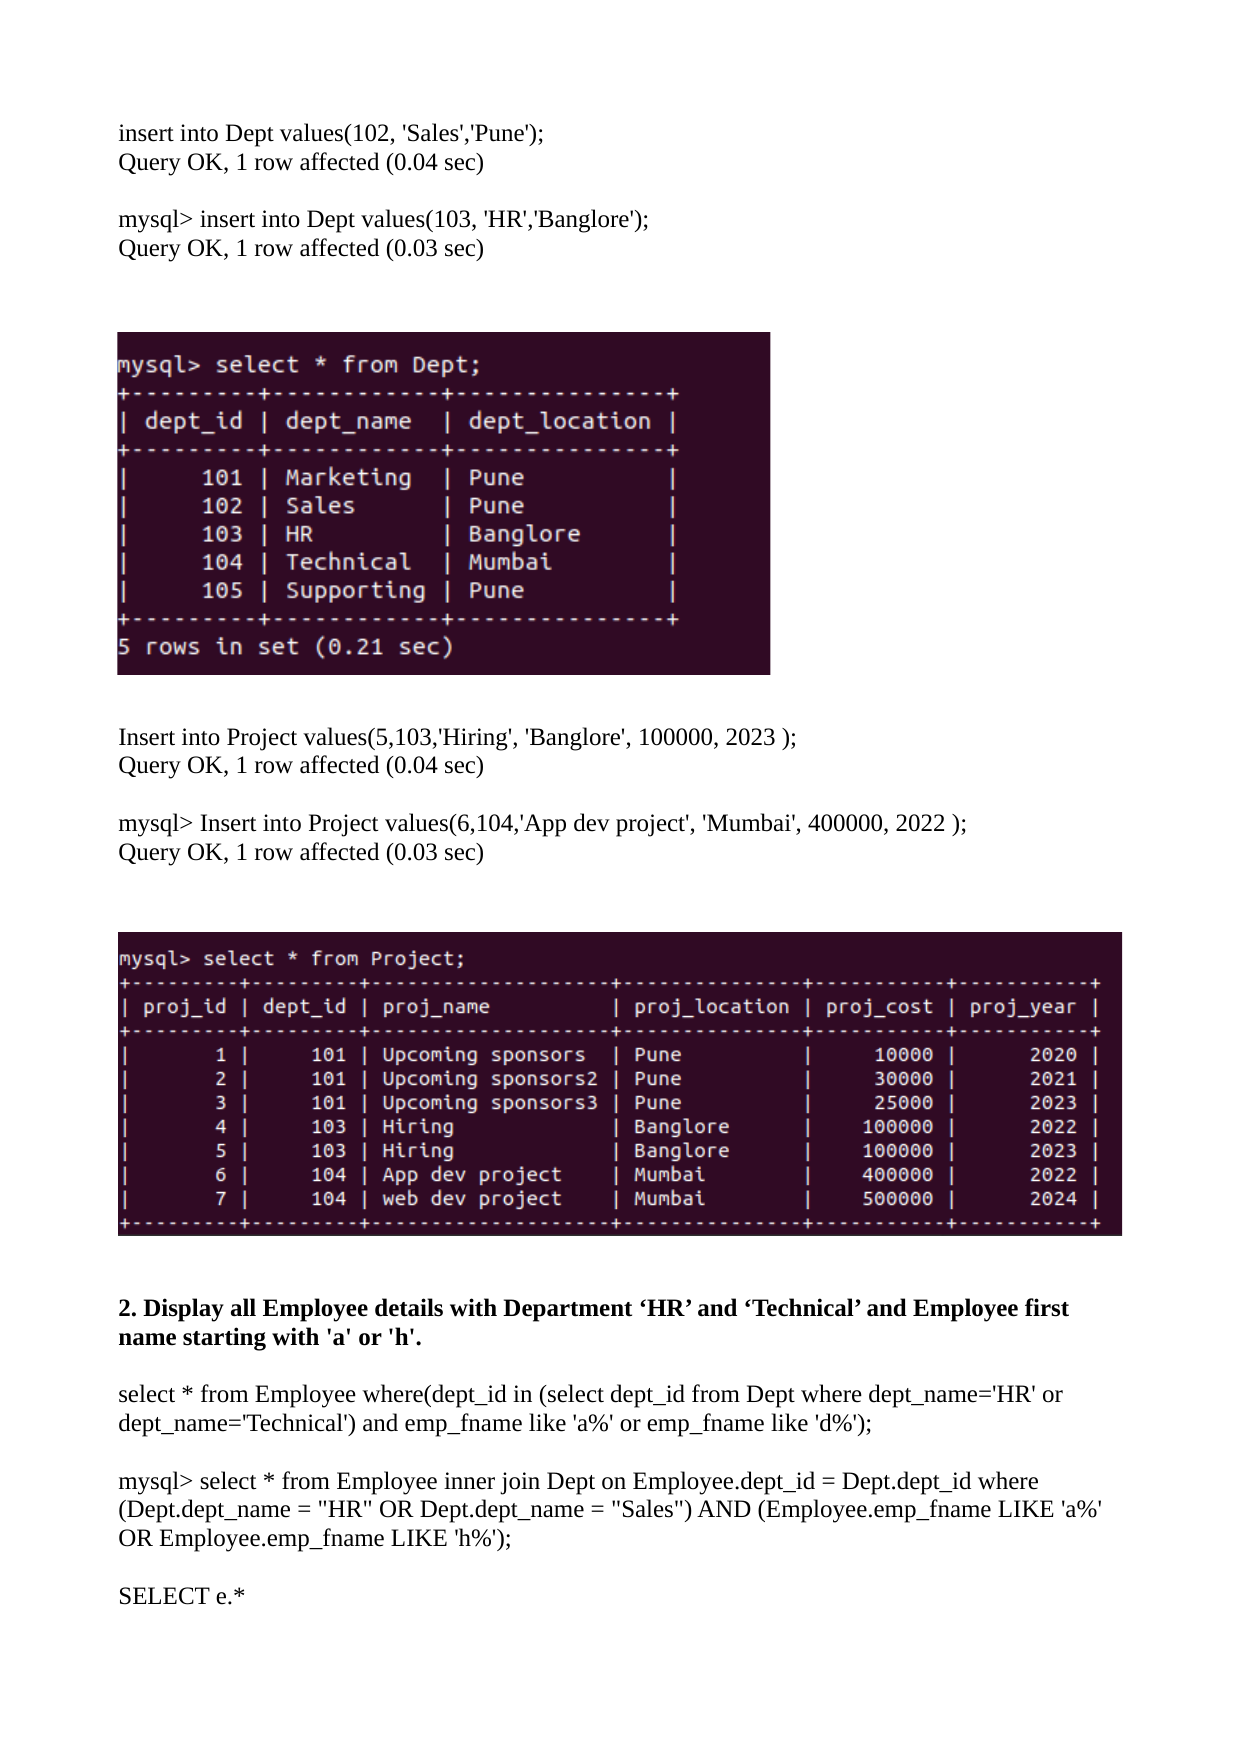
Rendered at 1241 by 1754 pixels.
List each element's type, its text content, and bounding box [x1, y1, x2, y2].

text mysql> select * from Employee inner join Dept on Employee.dept_id = Dept.dept_id where (Dept.dept_name = "HR" OR Dept.dept_name = "Sales") AND (Employee.emp_fname LIKE 'a%' OR Employee.emp_fname LIKE 'h%'); [118, 1466, 1122, 1552]
text mysql> Insert into Project values(6,104,'App dev project', 'Mumbai', 400000, 2022 ); [118, 808, 1122, 837]
text Query OK, 1 row affected (0.03 sec) [118, 837, 1122, 866]
text SELECT e.* [118, 1581, 1122, 1609]
text insert into Dept values(102, 'Sales','Pune'); [118, 118, 1122, 147]
text select * from Employee where(dept_id in (select dept_id from Dept where dept_name='HR' or dept_name='Technical') and emp_fname like 'a%' or emp_fname like 'd%'); [118, 1379, 1122, 1437]
text 2. Display all Employee details with Department ‘HR’ and ‘Technical’ and Employee first name starting with 'a' or 'h'. [118, 1293, 1122, 1351]
text mysql> insert into Dept values(103, 'HR','Banglore'); [118, 204, 1122, 233]
text Query OK, 1 row affected (0.04 sec) [118, 147, 1122, 176]
text Query OK, 1 row affected (0.03 sec) [118, 233, 1122, 262]
text Insert into Project values(5,103,'Hiring', 'Banglore', 100000, 2023 ); [118, 722, 1122, 751]
text Query OK, 1 row affected (0.04 sec) [118, 751, 1122, 779]
